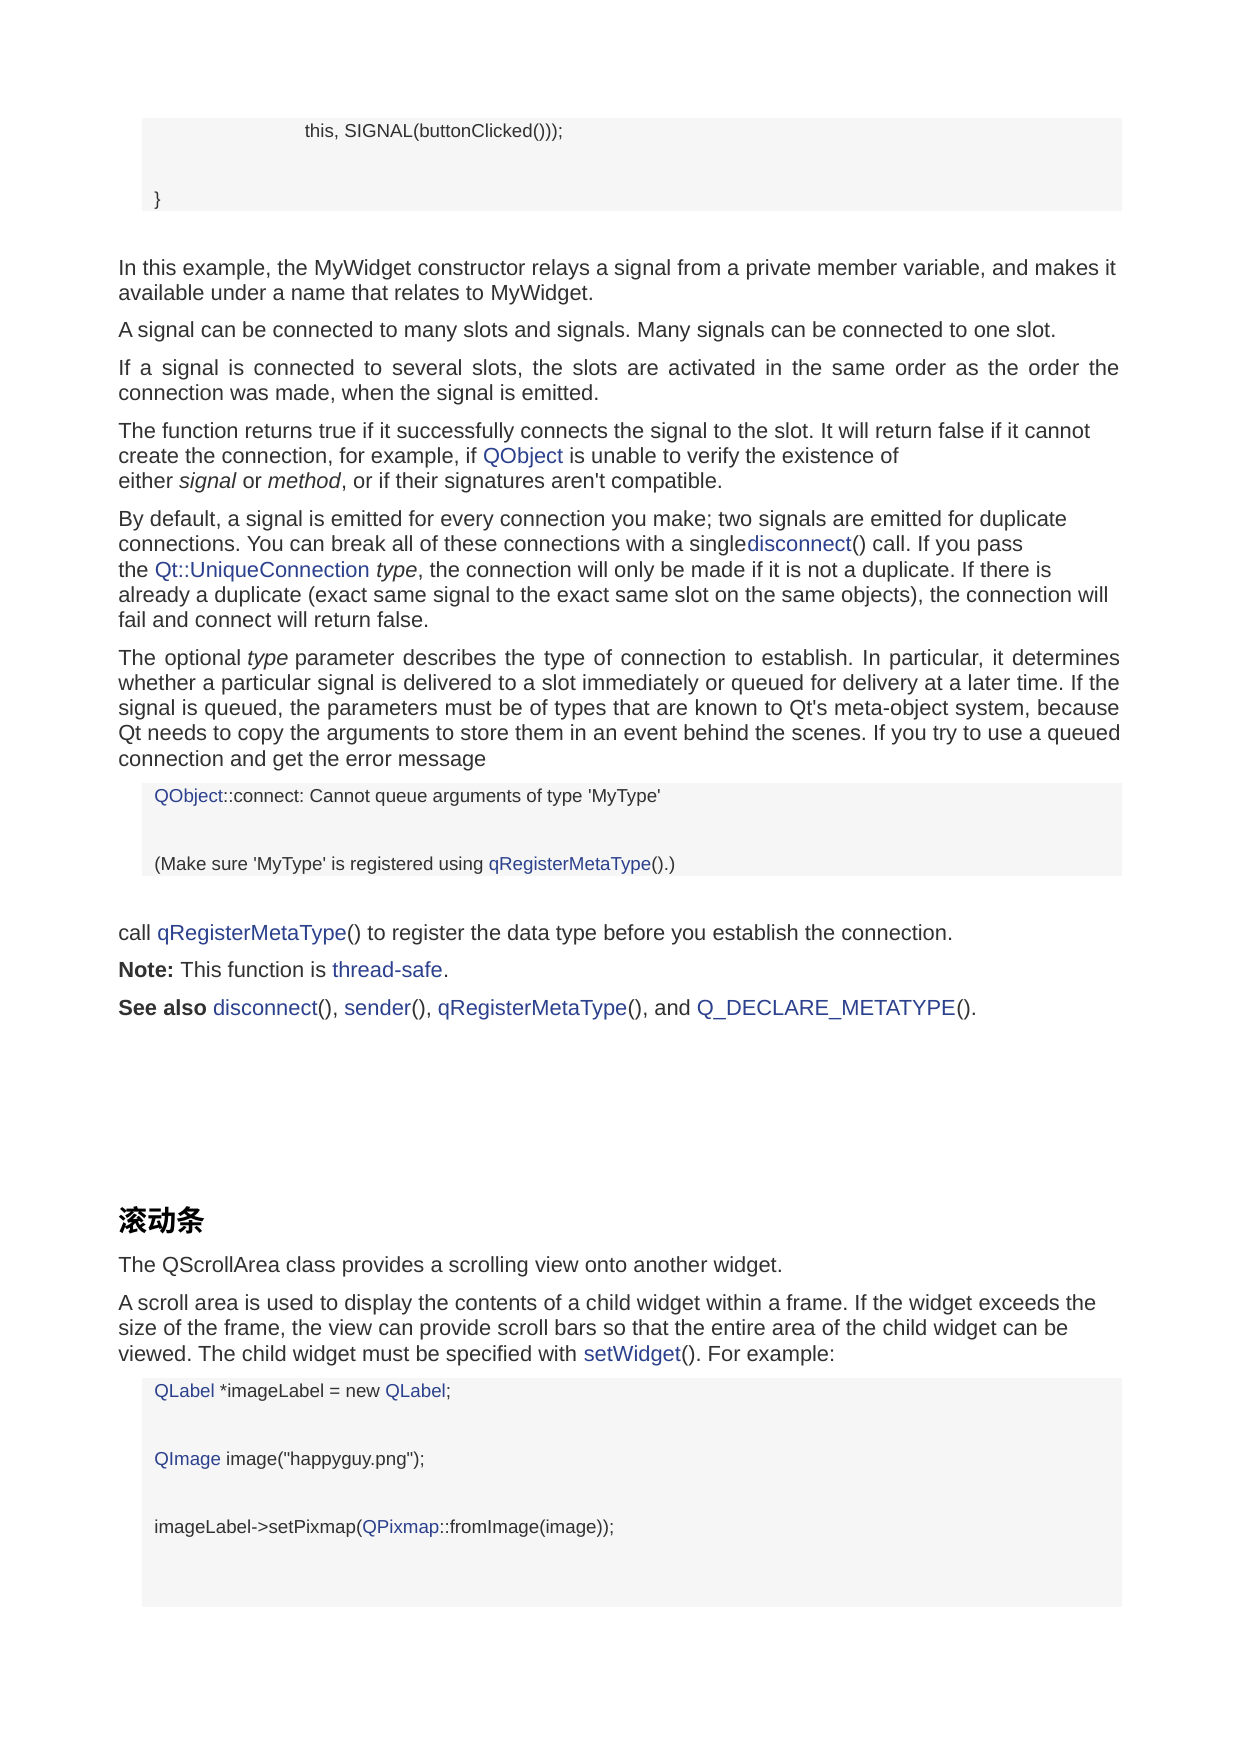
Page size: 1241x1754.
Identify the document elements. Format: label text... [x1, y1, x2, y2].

text QLabel *imageLabel = new QLabel; [142, 1378, 1122, 1402]
text call qRegisterMetaType() to register the data type before you establish the connection. [118, 919, 1122, 944]
text The QScrollArea class provides a scrolling view onto another widget. [118, 1252, 1122, 1277]
text If a signal is connected to several slots, the slots are activated in the same order as the order the connection was made, when the signal is emitted. [118, 355, 1122, 405]
text By default, a signal is emitted for every connection you make; two signals are emitted for duplicate connections. You can break all of these connections with a singledisconnect() call. If you pass the Qt::UniqueConnection type, the connection will only be made if it is not a duplicate. If there is already a duplicate (exact same signal to the exact same slot on the same objects), the connection will fail and connect will return false. [118, 506, 1122, 632]
text (Make sure 'MyType' is registered using qRegisterMetaType().) [142, 851, 1122, 876]
text Note: This function is thread-safe. [118, 957, 1122, 982]
subtitle 滚动条 [118, 1197, 1122, 1240]
text QImage image("happyguy.png"); [142, 1446, 1122, 1471]
text The function returns true if it successfully connects the signal to the slot. It will return false if it cannot create the connection, for example, if QObject is unable to verify the existence of either signal or method, or if their signatures aren't compatible. [118, 418, 1122, 493]
text The optional type parameter describes the type of connection to establish. In particular, it determines whether a particular signal is delivered to a slot immediately or queued for delivery at a later time. If the signal is queued, the parameters must be of types that are known to Qt's meta-object system, because Qt needs to copy the arguments to store them in an event behind the scenes. If you try to use a queued connection and get the error message [118, 644, 1122, 771]
text In this example, the MyWidget constructor relays a signal from a private member variable, and makes it available under a name that relates to MyWidget. [118, 254, 1122, 305]
text QObject::connect: Cannot queue arguments of type 'MyType' [142, 783, 1122, 807]
text A scroll area is used to display the contents of a child widget within a frame. If the widget exceeds the size of the frame, the view can provide scroll bars so that the entire area of the child widget can be viewed. The child widget must be specified with setWidget(). For example: [118, 1290, 1122, 1366]
text } [142, 186, 1122, 211]
text A signal can be connected to many slots and signals. Many signals can be connected to one slot. [118, 317, 1122, 342]
text See also disconnect(), sender(), qRegisterMetaType(), and Q_DECLARE_METATYPE(). [118, 995, 1122, 1020]
text this, SIGNAL(buttonClicked())); [142, 118, 1122, 142]
text imageLabel->setPixmap(QPixmap::fromImage(image)); [142, 1514, 1122, 1539]
